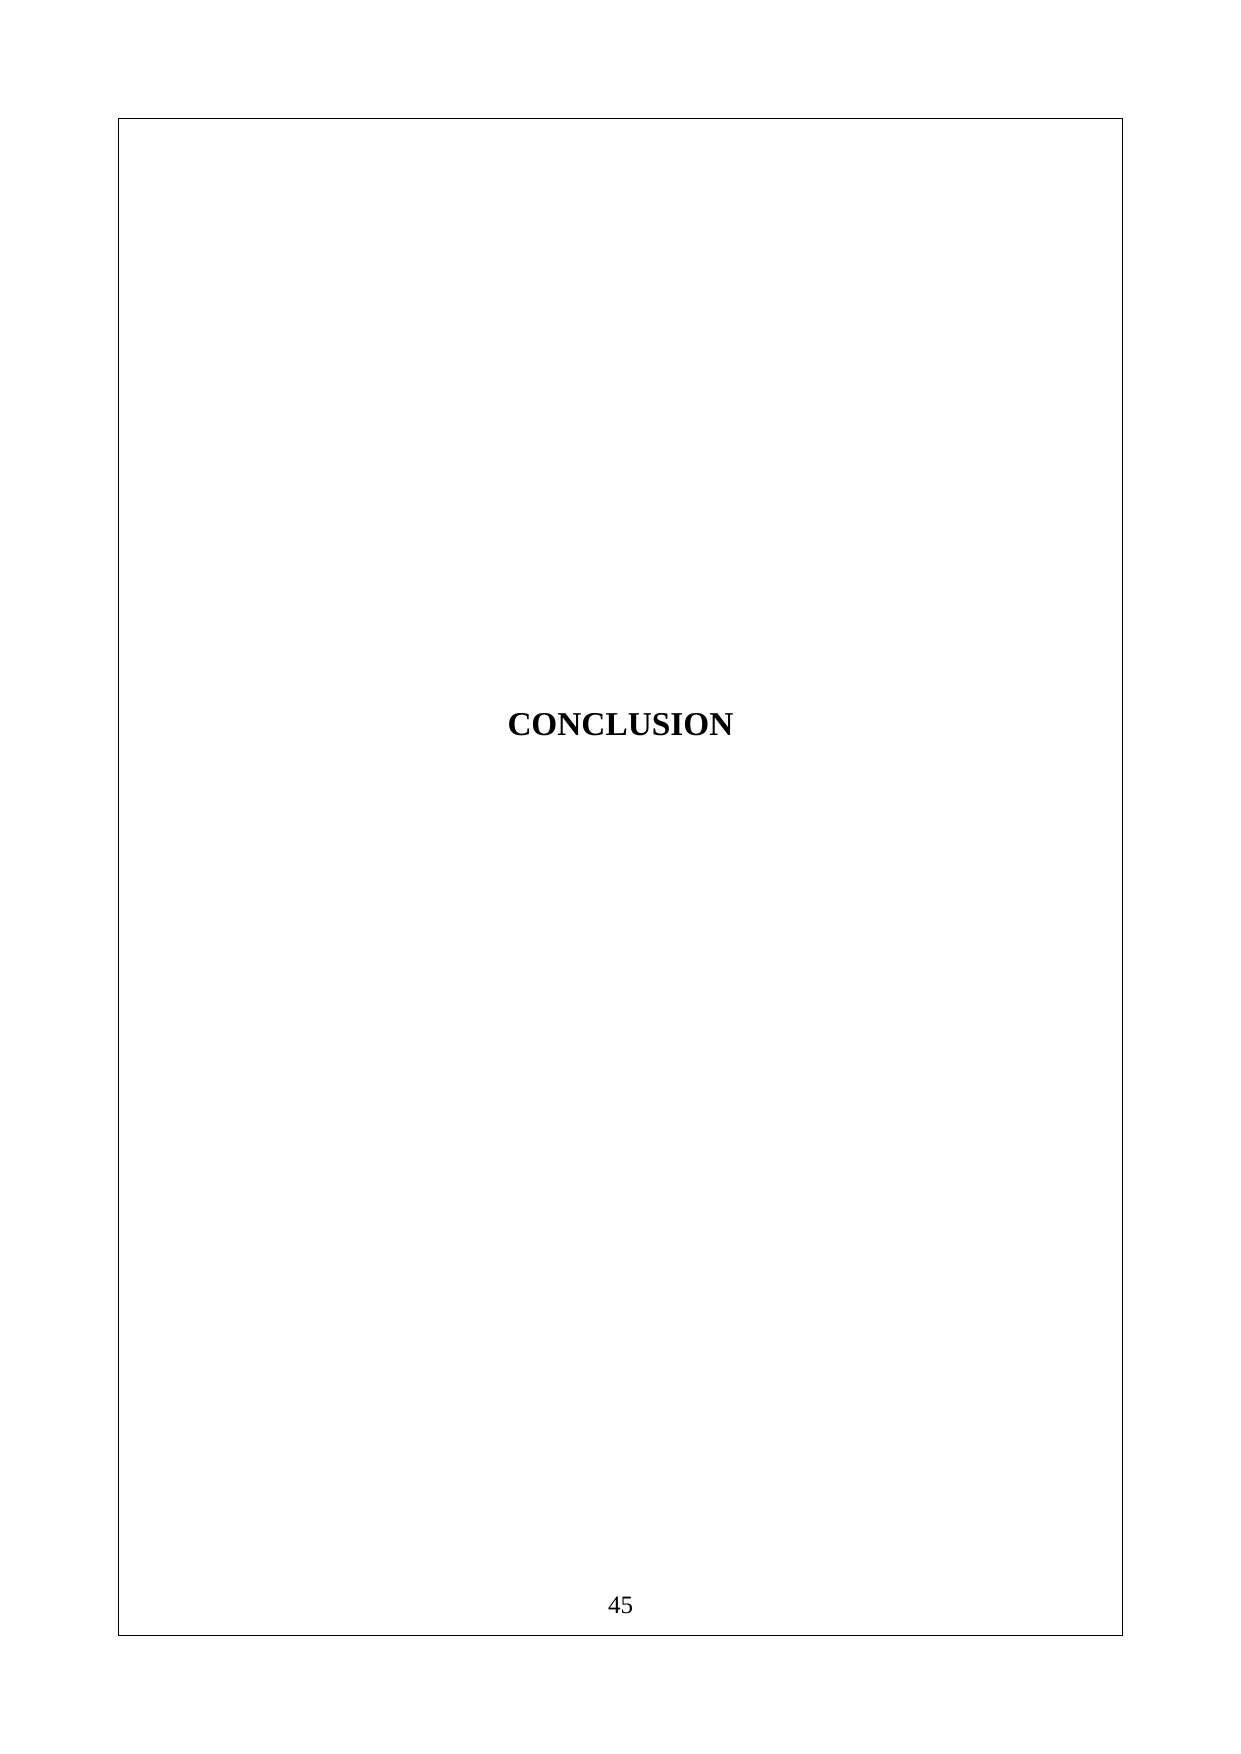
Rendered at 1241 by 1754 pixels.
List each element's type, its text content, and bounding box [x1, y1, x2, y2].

text CONCLUSION [133, 704, 1107, 743]
